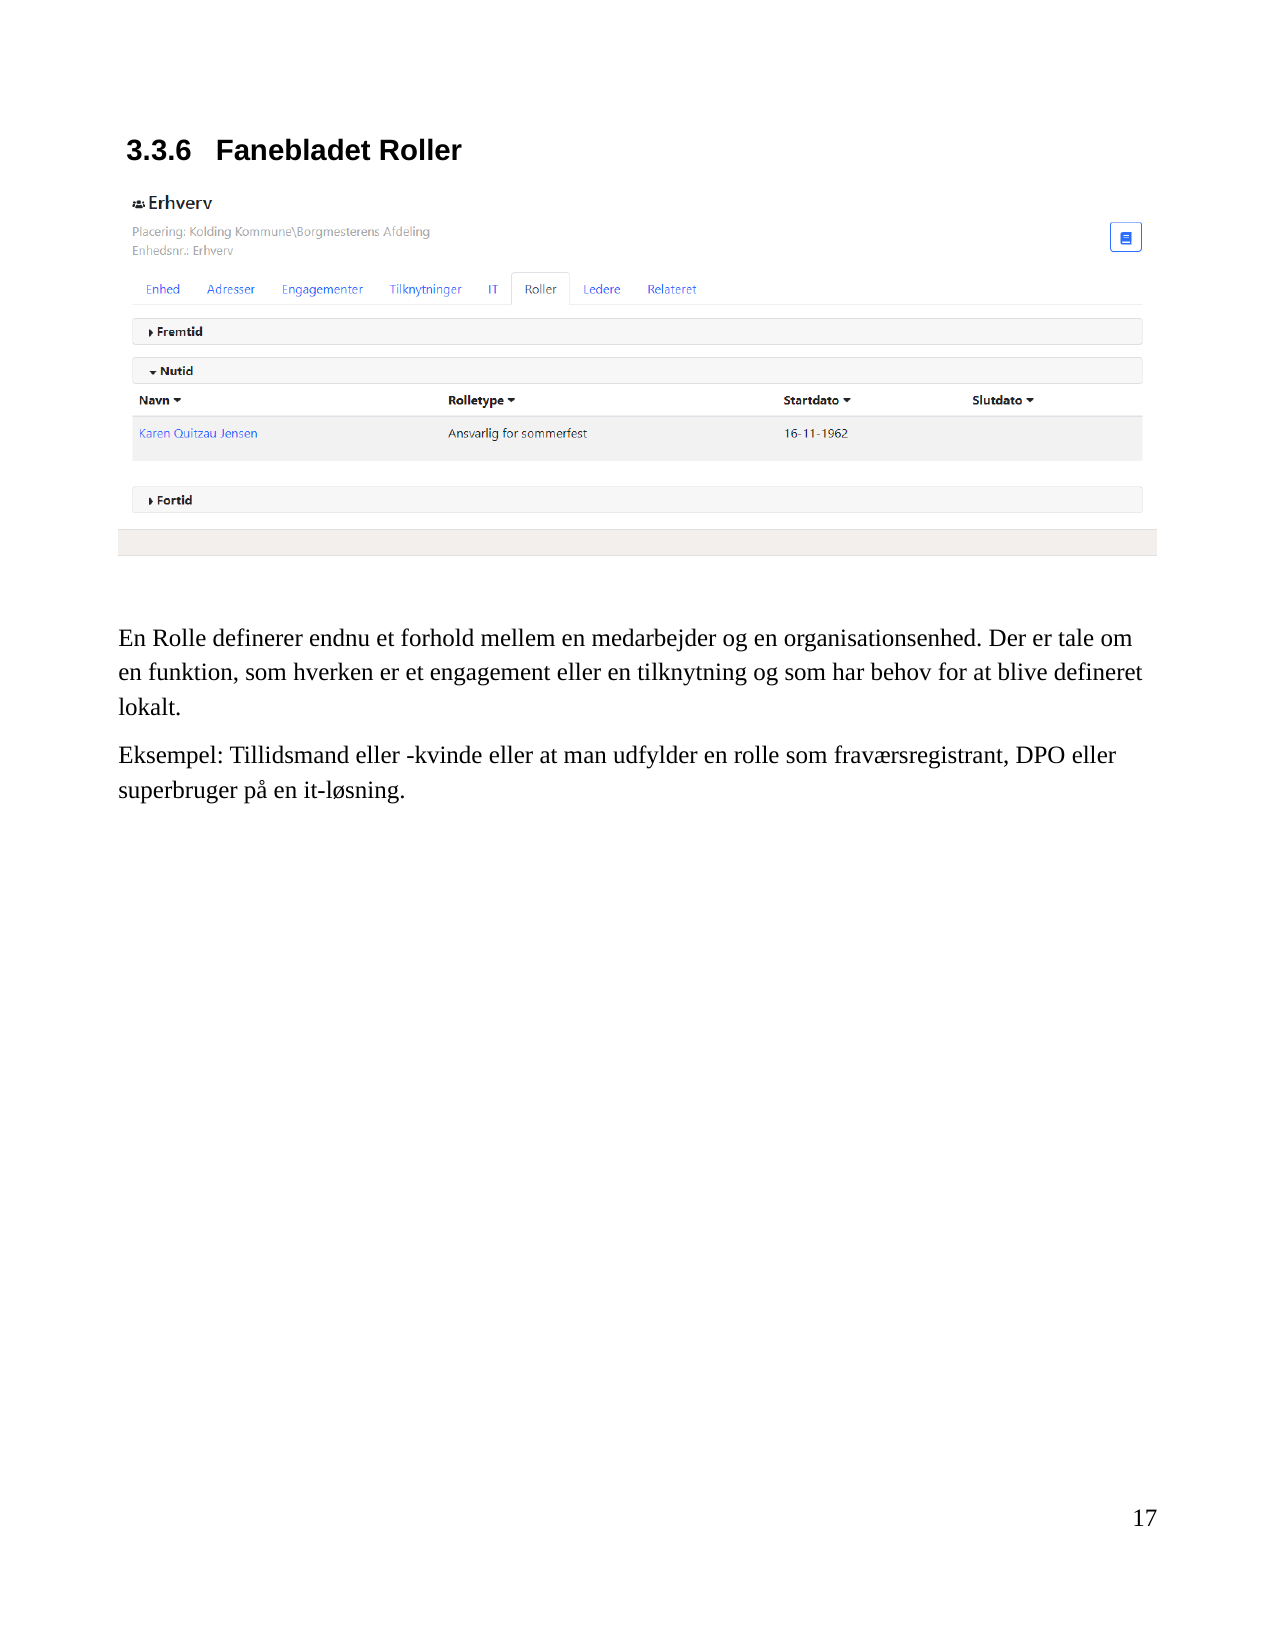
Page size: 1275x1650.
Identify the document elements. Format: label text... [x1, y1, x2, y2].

subtitle Fanebladet Roller [118, 133, 1157, 166]
text Eksempel: Tillidsmand eller -kvinde eller at man udfylder en rolle som fraværsregistrant, DPO eller superbruger på en it-løsning. [118, 741, 1157, 804]
picture [118, 178, 1157, 568]
text En Rolle definerer endnu et forhold mellem en medarbejder og en organisationsenhed. Der er tale om en funktion, som hverken er et engagement eller en tilknytning og som har behov for at blive defineret lokalt. [118, 623, 1157, 720]
